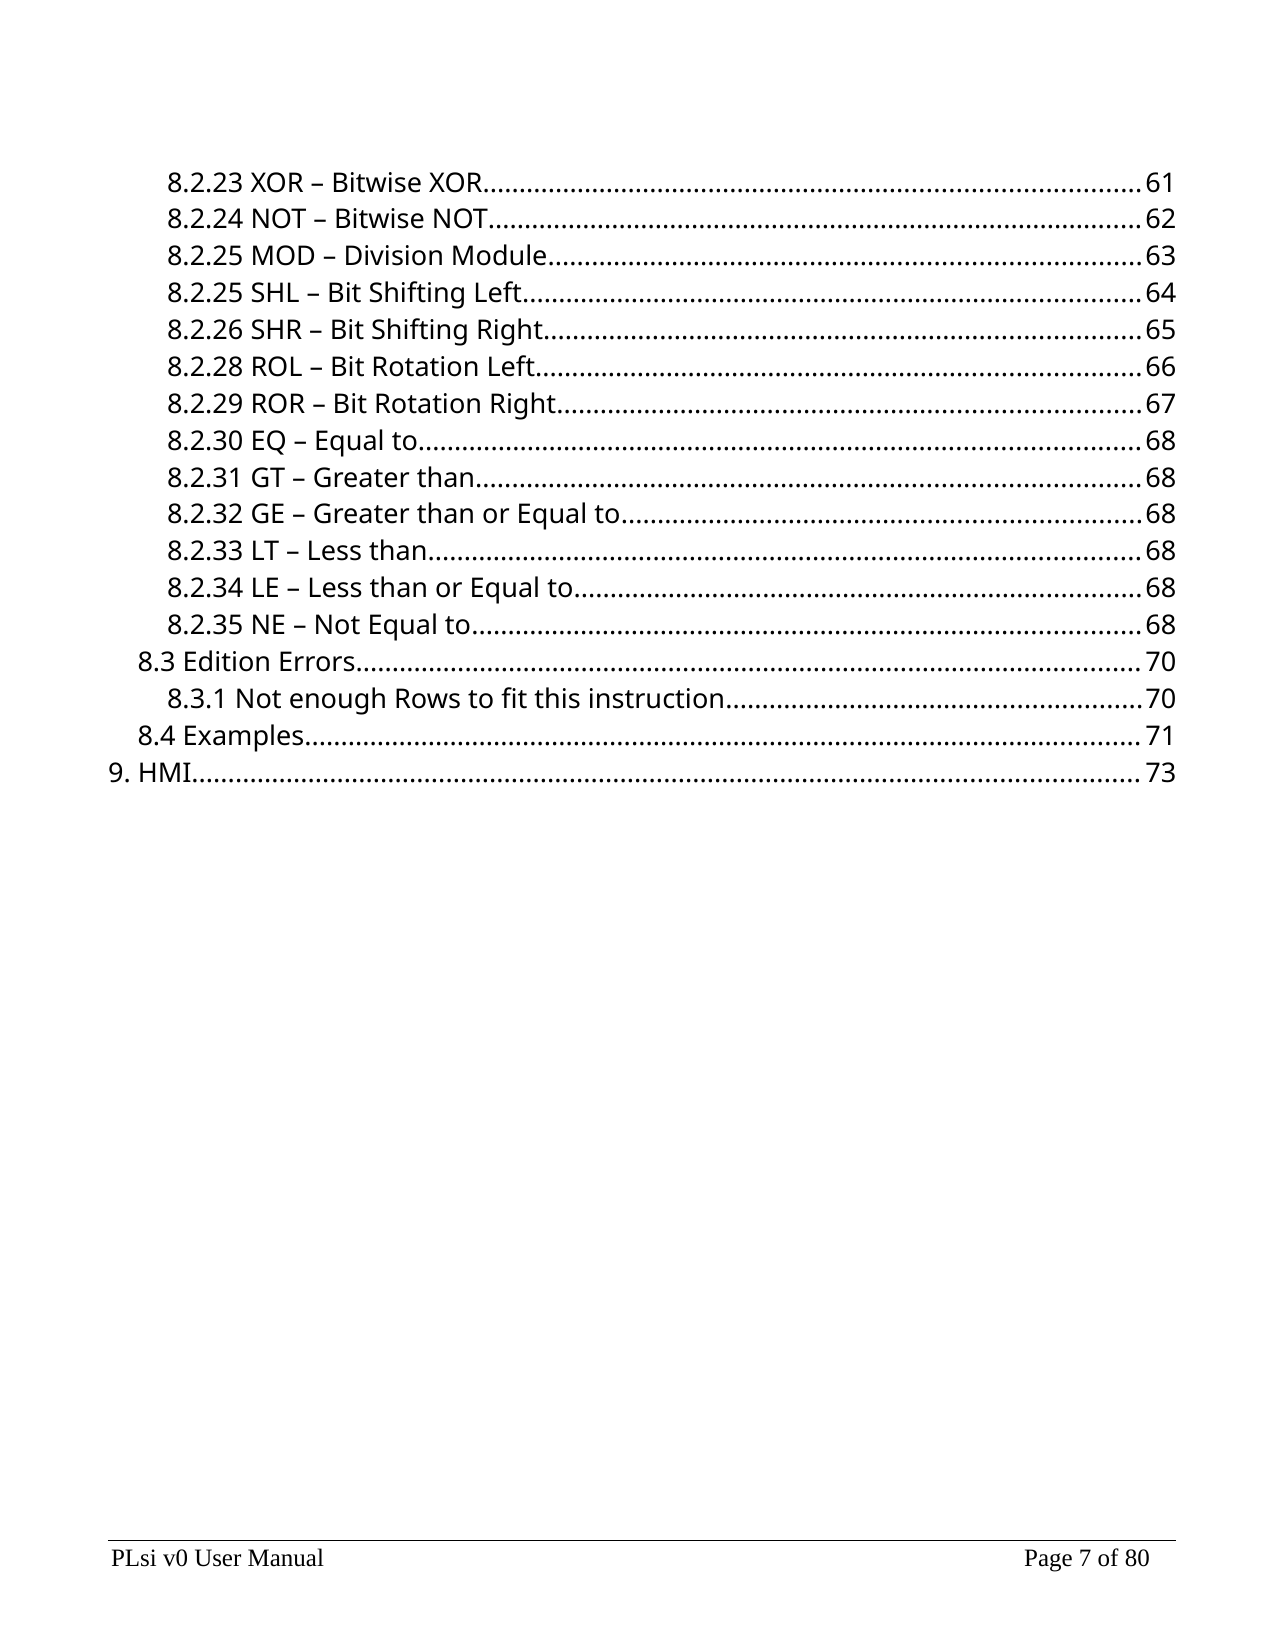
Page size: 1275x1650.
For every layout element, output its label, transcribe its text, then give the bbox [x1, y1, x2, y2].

text 8.2.30 EQ – Equal to 68 [167, 421, 1176, 458]
text 8.3.1 Not enough Rows to fit this instruction 70 [167, 679, 1176, 716]
text 8.2.26 SHR – Bit Shifting Right 65 [167, 311, 1176, 347]
text 8.2.32 GE – Greater than or Equal to 68 [167, 495, 1176, 532]
text 8.2.31 GT – Greater than 68 [167, 458, 1176, 495]
text 8.4 Examples 71 [137, 716, 1176, 753]
text 8.2.34 LE – Less than or Equal to 68 [167, 569, 1176, 606]
text 8.2.29 ROR – Bit Rotation Right 67 [167, 384, 1176, 421]
text 8.3 Edition Errors 70 [137, 642, 1176, 679]
text 8.2.28 ROL – Bit Rotation Left 66 [167, 347, 1176, 384]
text 8.2.24 NOT – Bitwise NOT 62 [167, 200, 1176, 237]
text 8.2.25 MOD – Division Module 63 [167, 237, 1176, 274]
text 8.2.23 XOR – Bitwise XOR 61 [167, 163, 1176, 200]
text 8.2.25 SHL – Bit Shifting Left 64 [167, 274, 1176, 311]
text 8.2.35 NE – Not Equal to 68 [167, 606, 1176, 642]
text 8.2.33 LT – Less than 68 [167, 532, 1176, 569]
text 9. HMI 73 [108, 753, 1176, 790]
